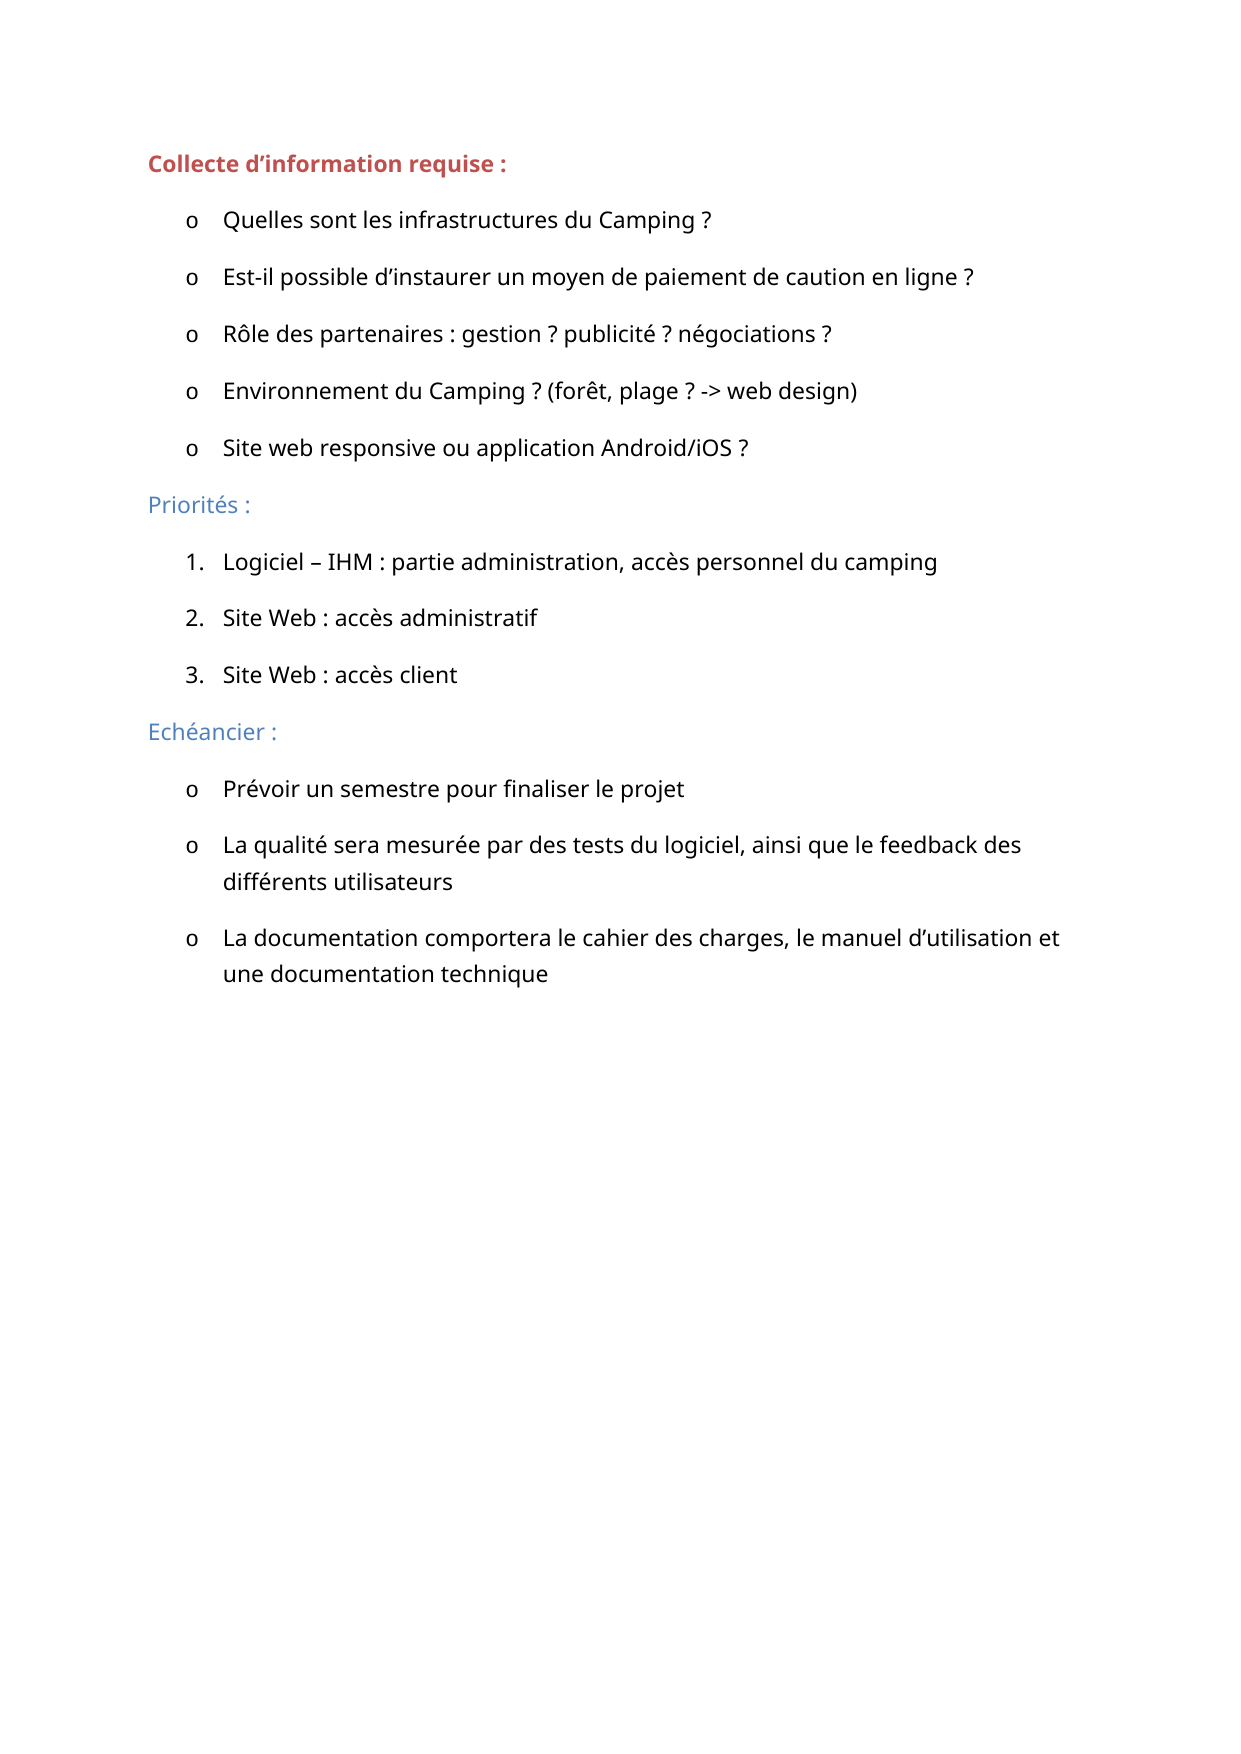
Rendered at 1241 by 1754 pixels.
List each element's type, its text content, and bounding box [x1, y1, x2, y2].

list Environnement du Camping ? (forêt, plage ? -> web design) [185, 375, 1093, 406]
list Est-il possible d’instaurer un moyen de paiement de caution en ligne ? [185, 261, 1093, 293]
list La qualité sera mesurée par des tests du logiciel, ainsi que le feedback des différents utilisateurs [185, 829, 1093, 897]
list Logiciel – IHM : partie administration, accès personnel du camping [185, 546, 1093, 577]
text Priorités : [148, 489, 1093, 520]
text Collecte d’information requise : [148, 148, 1093, 179]
list Prévoir un semestre pour finaliser le projet [185, 773, 1093, 804]
list Site Web : accès client [185, 659, 1093, 690]
list Site web responsive ou application Android/iOS ? [185, 432, 1093, 463]
list Site Web : accès administratif [185, 602, 1093, 633]
list Quelles sont les infrastructures du Camping ? [185, 204, 1093, 236]
list La documentation comportera le cahier des charges, le manuel d’utilisation et une documentation technique [185, 922, 1093, 989]
list Rôle des partenaires : gestion ? publicité ? négociations ? [185, 318, 1093, 349]
text Echéancier : [148, 716, 1093, 747]
